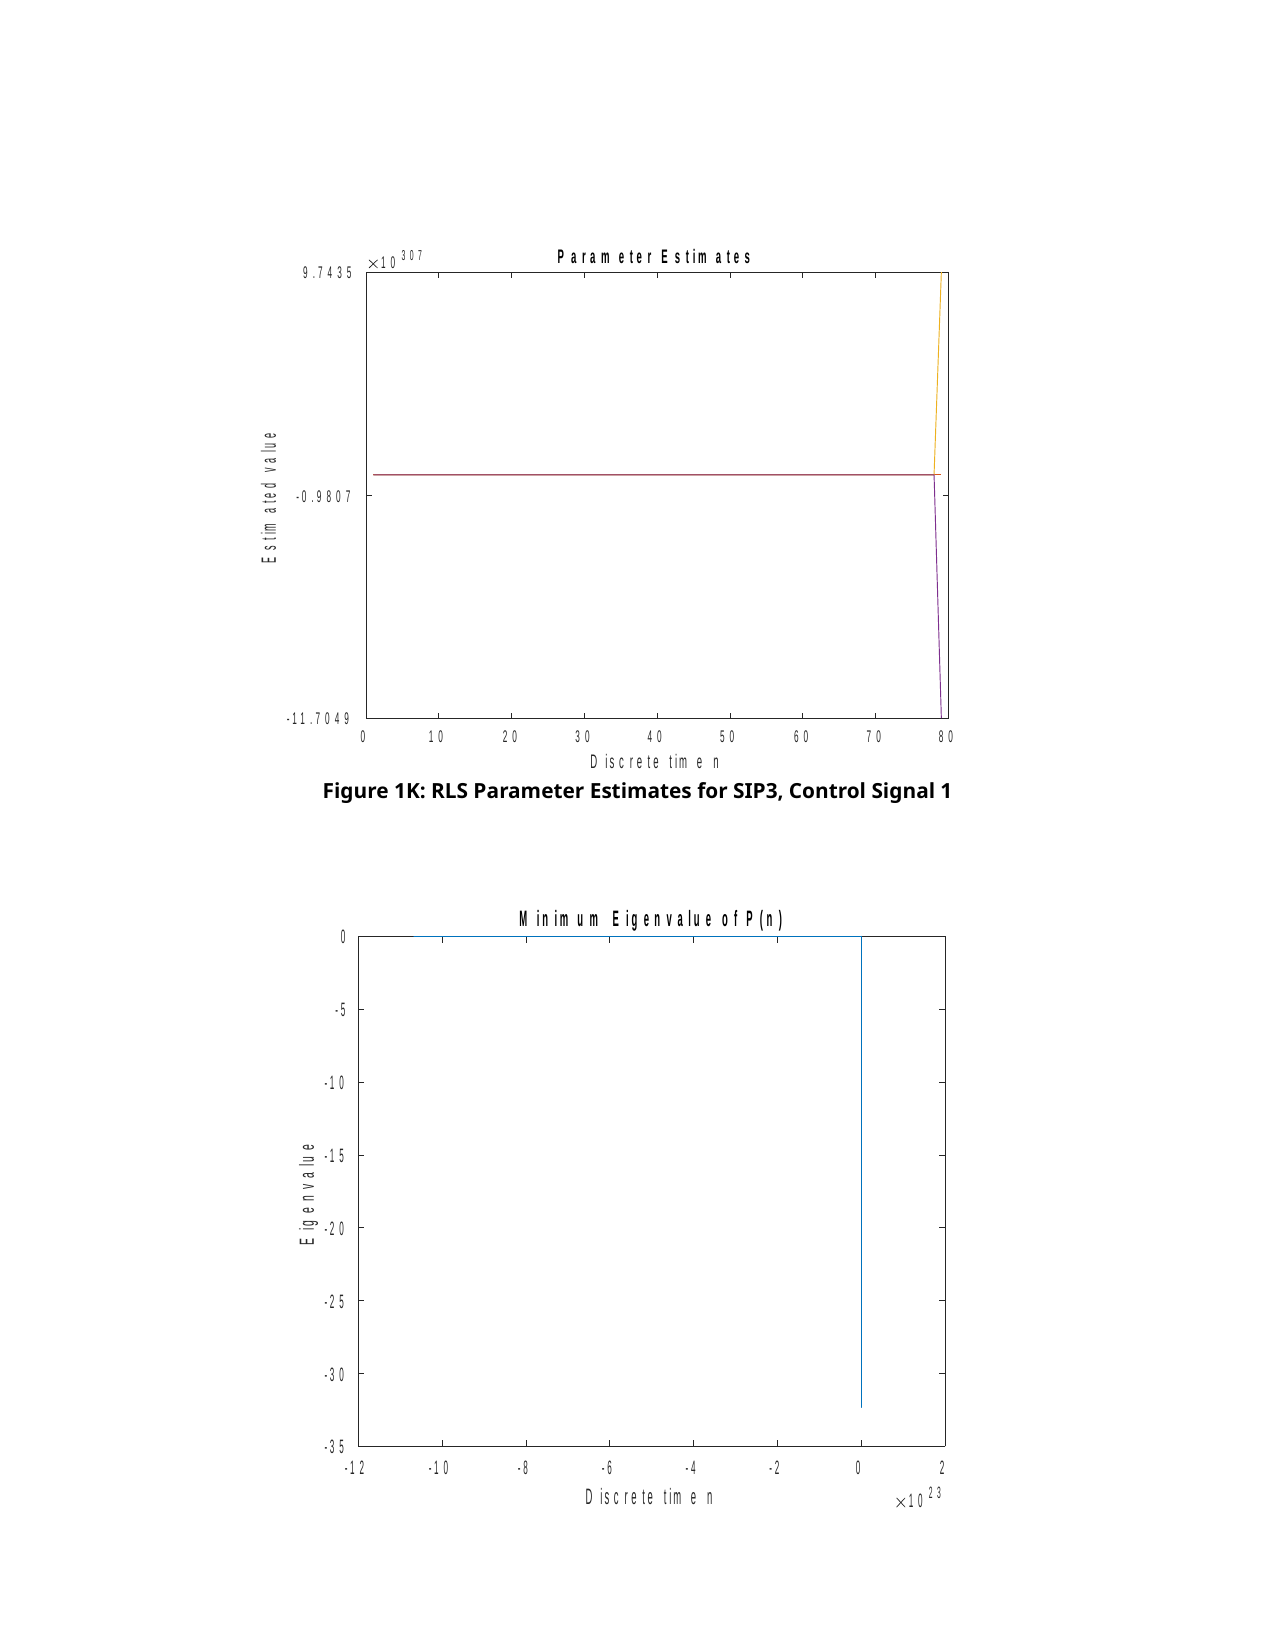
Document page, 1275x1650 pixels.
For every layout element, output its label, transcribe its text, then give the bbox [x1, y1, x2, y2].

text Figure 1K: RLS Parameter Estimates for SIP3, Control Signal 1 [118, 232, 1157, 805]
